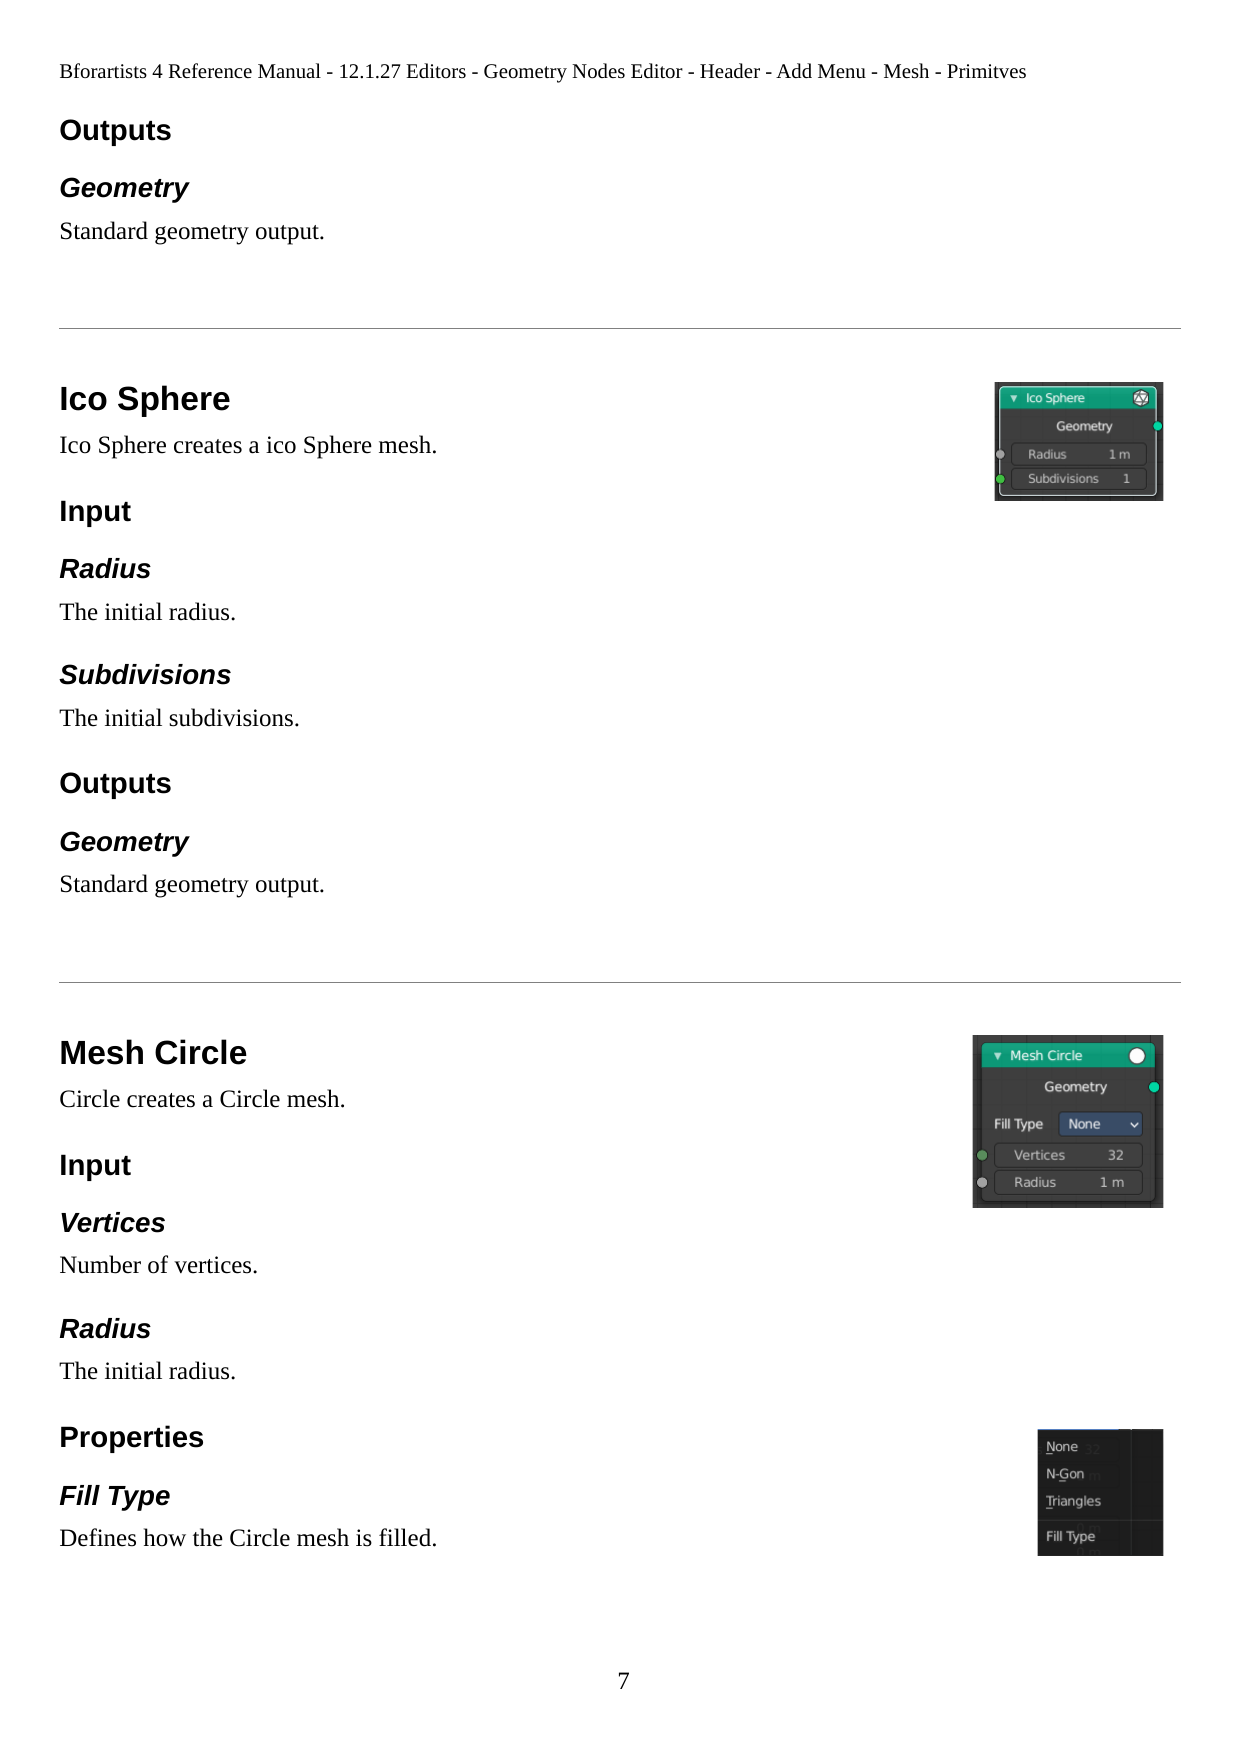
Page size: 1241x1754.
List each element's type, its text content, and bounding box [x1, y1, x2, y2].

subtitle Radius [59, 1312, 1181, 1344]
subtitle Ico Sphere [59, 379, 1181, 417]
subtitle Input [59, 494, 1181, 527]
subtitle Geometry [59, 825, 1181, 857]
text Number of vertices. [59, 1251, 1181, 1279]
subtitle Input [59, 1147, 972, 1181]
subtitle Fill Type [59, 1479, 1037, 1511]
subtitle Outputs [59, 113, 1181, 146]
subtitle Geometry [59, 171, 1181, 203]
text The initial radius. [59, 597, 1181, 626]
text Defines how the Circle mesh is filled. [59, 1523, 1037, 1552]
text Ico Sphere creates a ico Sphere mesh. [59, 430, 994, 459]
picture [994, 382, 1164, 501]
text Circle creates a Circle mesh. [59, 1084, 972, 1112]
subtitle Vertices [59, 1206, 1181, 1238]
subtitle Subdivisions [59, 658, 1181, 690]
subtitle [1164, 1147, 1181, 1181]
subtitle Radius [59, 552, 1181, 584]
subtitle [1164, 1479, 1181, 1511]
text The initial radius. [59, 1356, 1181, 1385]
subtitle Outputs [59, 766, 1181, 800]
text The initial subdivisions. [59, 703, 1181, 731]
picture [1037, 1429, 1164, 1556]
subtitle Mesh Circle [59, 1033, 1181, 1071]
picture [972, 1035, 1164, 1208]
subtitle Properties [59, 1420, 1181, 1454]
text Standard geometry output. [59, 216, 1181, 244]
text Standard geometry output. [59, 869, 1181, 898]
